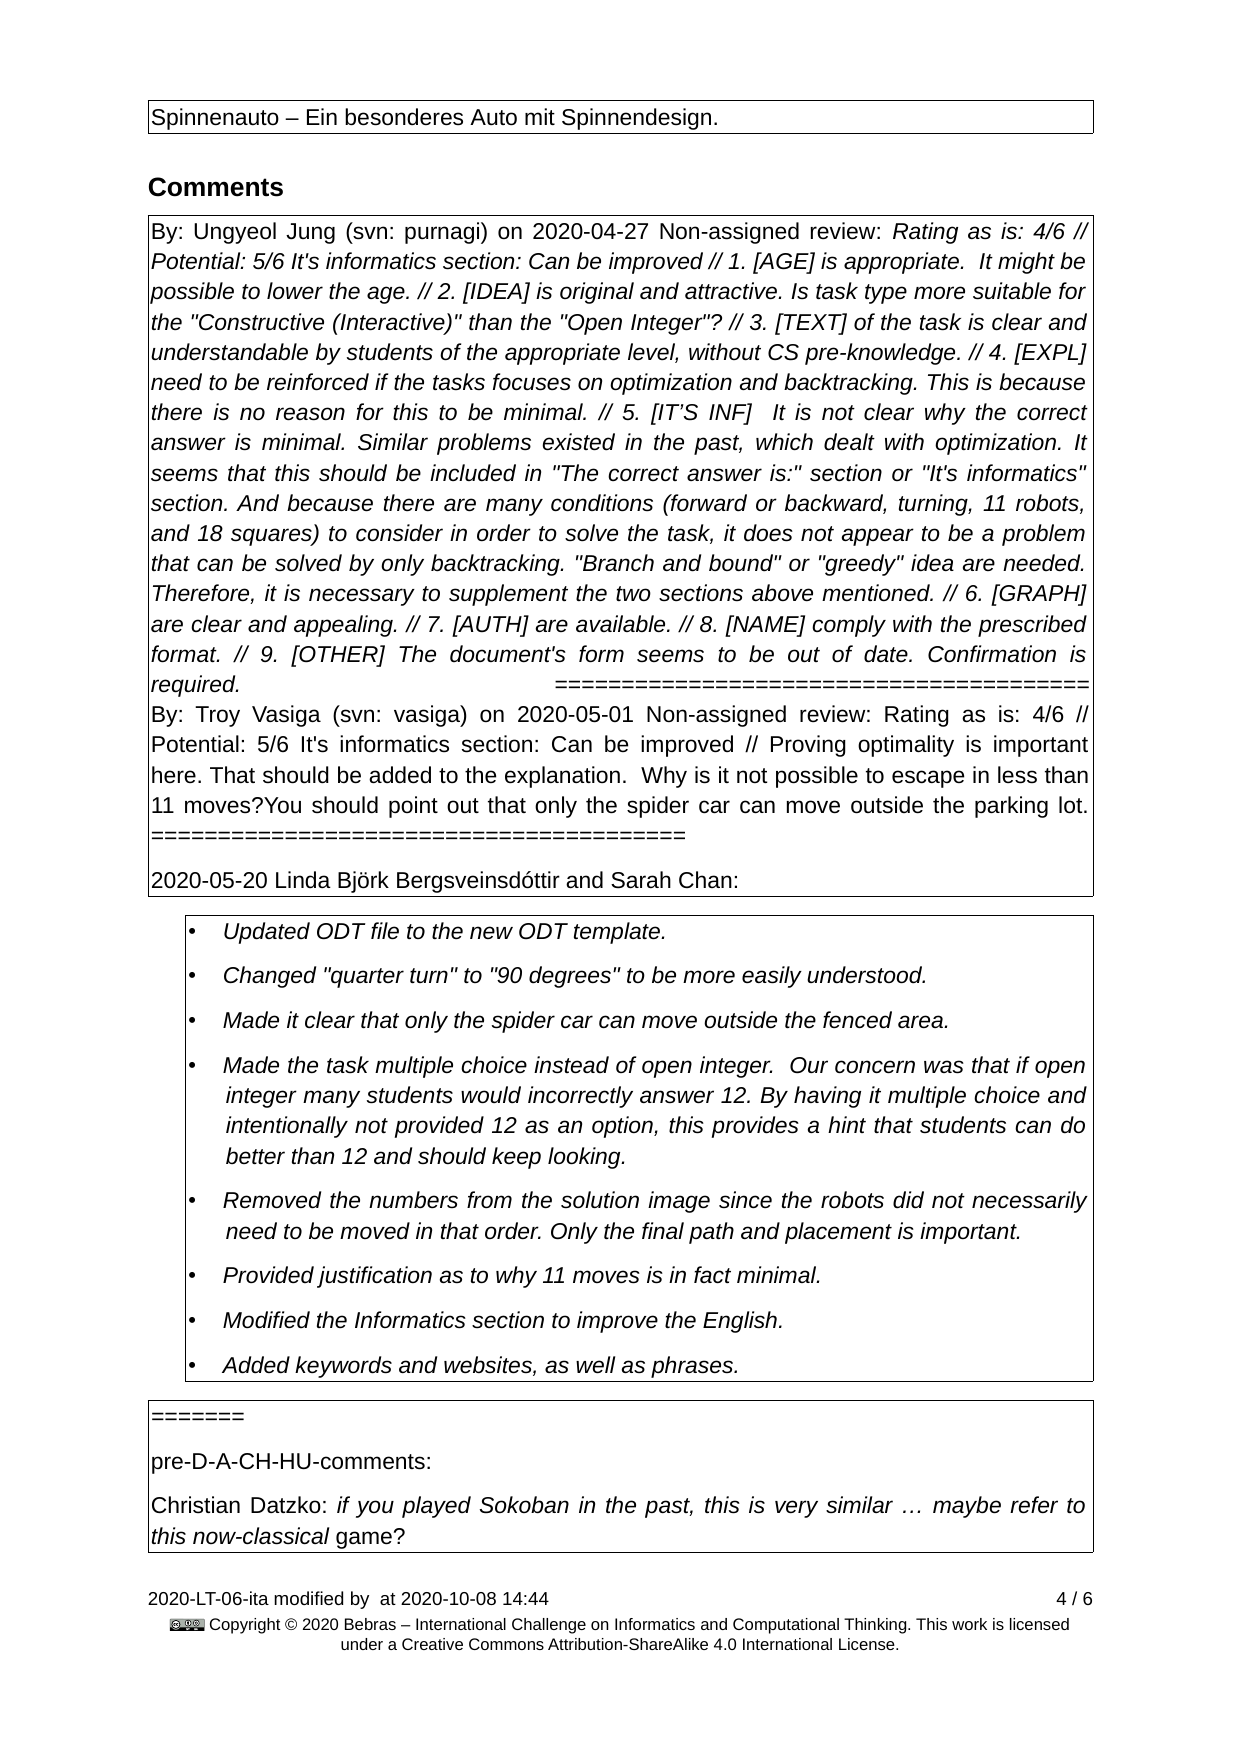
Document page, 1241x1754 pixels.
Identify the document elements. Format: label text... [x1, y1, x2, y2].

list Provided justification as to why 11 moves is in fact minimal. [186, 1259, 1093, 1289]
text Spinnenauto – Ein besonderes Auto mit Spinnendesign. [149, 101, 1093, 133]
text By: Ungyeol Jung (svn: purnagi) on 2020-04-27 Non-assigned review: Rating as is: 4/6 // Potential: 5/6 It's informatics section: Can be improved // 1. [AGE] is appropriate. It might be possible to lower the age. // 2. [IDEA] is original and attractive. Is task type more suitable for the "Constructive (Interactive)" than the "Open Integer"? // 3. [TEXT] of the task is clear and understandable by students of the appropriate level, without CS pre-knowledge. // 4. [EXPL] need to be reinforced if the tasks focuses on optimization and backtracking. This is because there is no reason for this to be minimal. // 5. [IT’S INF] It is not clear why the correct answer is minimal. Similar problems existed in the past, which dealt with optimization. It seems that this should be included in "The correct answer is:" section or "It's informatics" section. And because there are many conditions (forward or backward, turning, 11 robots, and 18 squares) to consider in order to solve the task, it does not appear to be a problem that can be solved by only backtracking. "Branch and bound" or "greedy" idea are needed. Therefore, it is necessary to supplement the two sections above mentioned. // 6. [GRAPH] are clear and appealing. // 7. [AUTH] are available. // 8. [NAME] comply with the prescribed format. // 9. [OTHER] The document's form seems to be out of date. Confirmation is required. ======================================== By: Troy Vasiga (svn: vasiga) on 2020-05-01 Non-assigned review: Rating as is: 4/6 // Potential: 5/6 It's informatics section: Can be improved // Proving optimality is important here. That should be added to the explanation. Why is it not possible to escape in less than 11 moves?You should point out that only the spider car can move outside the parking lot. ======================================== [149, 216, 1093, 848]
text pre-D-A-CH-HU-comments: [149, 1445, 1093, 1474]
subtitle Comments [148, 172, 1093, 202]
list Made it clear that only the spider car can move outside the fenced area. [186, 1004, 1093, 1034]
text Christian Datzko: if you played Sokoban in the past, this is very similar … maybe refer to this now-classical game? [149, 1489, 1093, 1552]
list Updated ODT file to the new ODT template. [186, 916, 1093, 944]
list Modified the Informatics section to improve the English. [186, 1304, 1093, 1334]
text ======= [149, 1401, 1093, 1429]
list Made the task multiple choice instead of open integer. Our concern was that if open integer many students would incorrectly answer 12. By having it multiple choice and intentionally not provided 12 as an option, this provides a hint that students can do better than 12 and should keep looking. [186, 1049, 1093, 1169]
list Removed the numbers from the solution image since the robots did not necessarily need to be moved in that order. Only the final path and placement is important. [186, 1184, 1093, 1244]
list Added keywords and websites, as well as phrases. [186, 1349, 1093, 1381]
text 2020-05-20 Linda Björk Bergsveinsdóttir and Sarah Chan: [149, 864, 1093, 896]
list Changed "quarter turn" to "90 degrees" to be more easily understood. [186, 959, 1093, 989]
